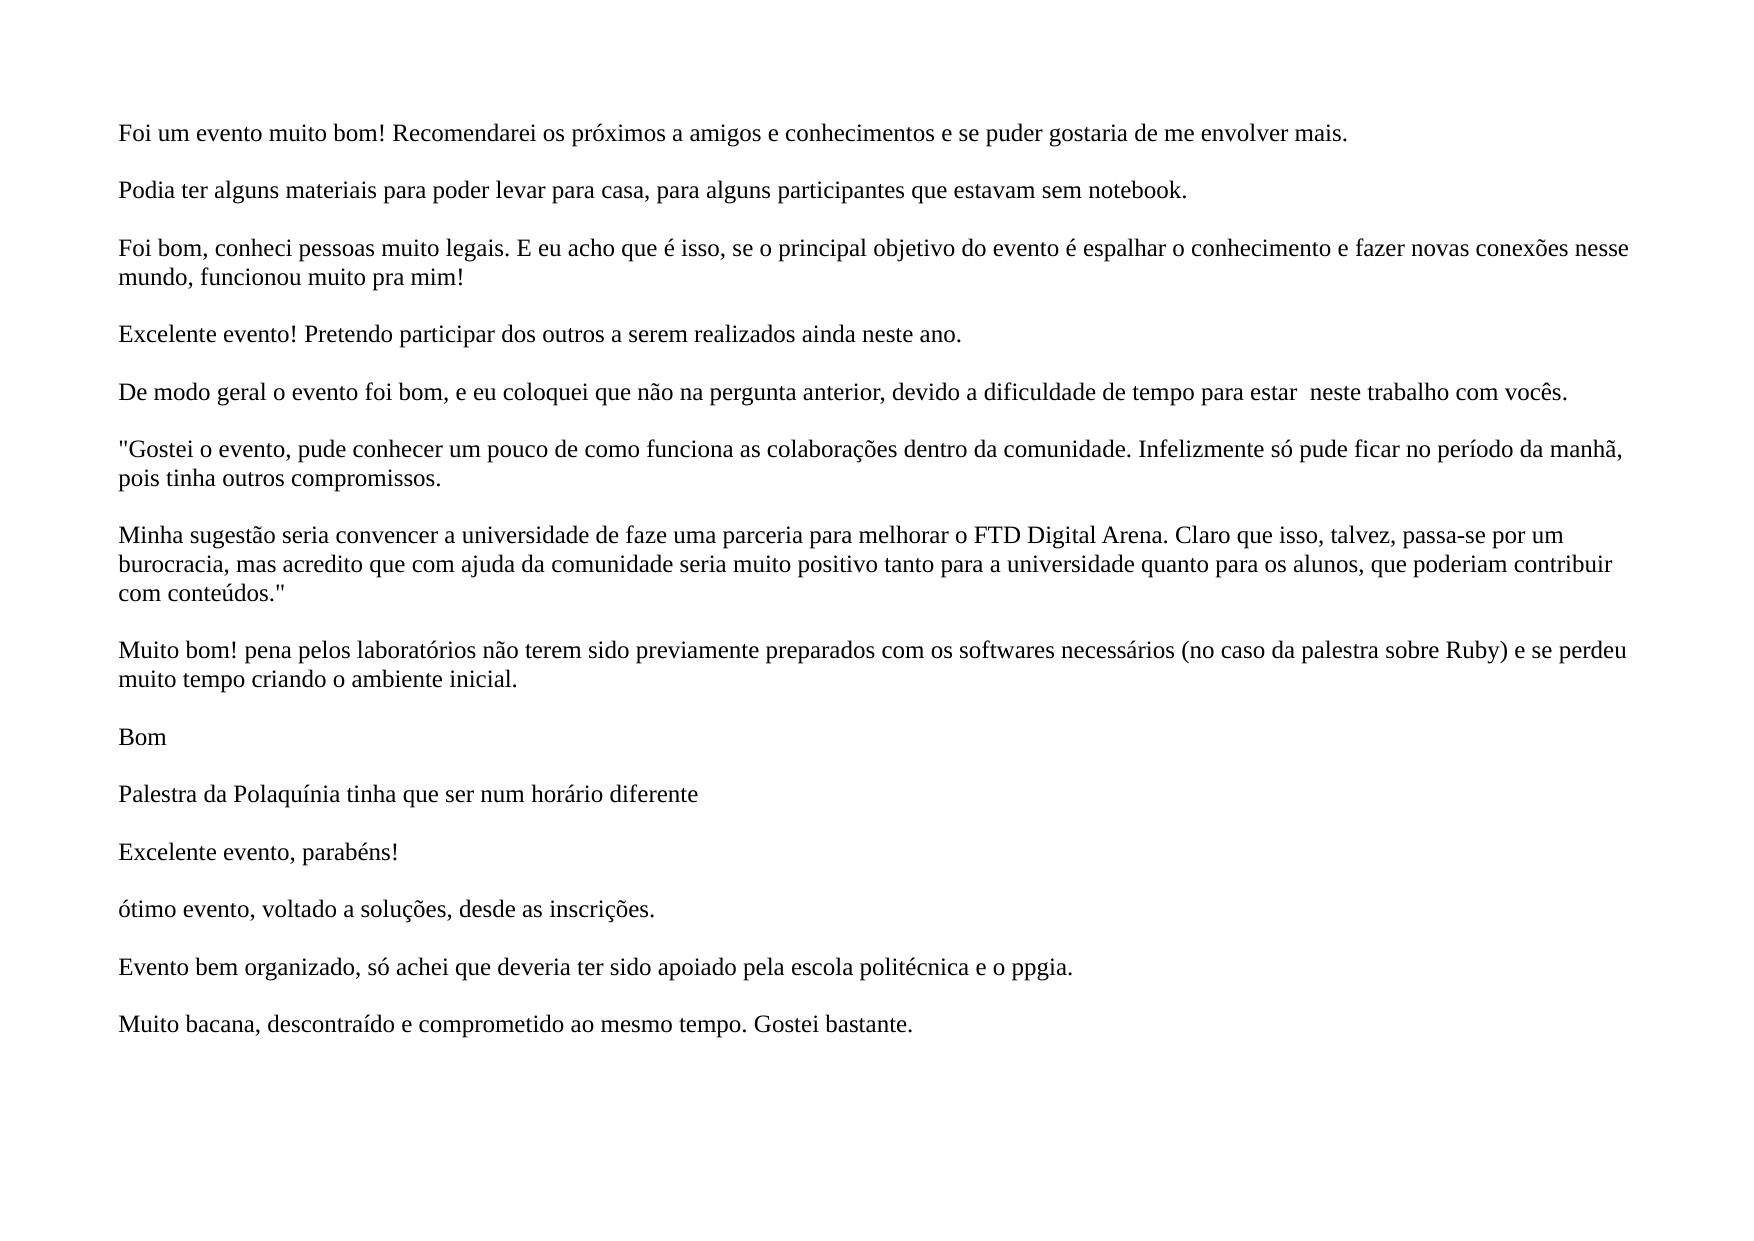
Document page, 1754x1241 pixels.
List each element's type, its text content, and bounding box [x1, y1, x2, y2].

text Muito bom! pena pelos laboratórios não terem sido previamente preparados com os softwares necessários (no caso da palestra sobre Ruby) e se perdeu muito tempo criando o ambiente inicial. [118, 636, 1636, 693]
text "Gostei o evento, pude conhecer um pouco de como funciona as colaborações dentro da comunidade. Infelizmente só pude ficar no período da manhã, pois tinha outros compromissos. [118, 434, 1636, 492]
text ótimo evento, voltado a soluções, desde as inscrições. [118, 894, 1636, 923]
text Bom [118, 722, 1636, 751]
text Foi bom, conheci pessoas muito legais. E eu acho que é isso, se o principal objetivo do evento é espalhar o conhecimento e fazer novas conexões nesse mundo, funcionou muito pra mim! [118, 233, 1636, 291]
text Foi um evento muito bom! Recomendarei os próximos a amigos e conhecimentos e se puder gostaria de me envolver mais. [118, 118, 1636, 147]
text Evento bem organizado, só achei que deveria ter sido apoiado pela escola politécnica e o ppgia. [118, 952, 1636, 981]
text Podia ter alguns materiais para poder levar para casa, para alguns participantes que estavam sem notebook. [118, 176, 1636, 204]
text Palestra da Polaquínia tinha que ser num horário diferente [118, 779, 1636, 808]
text Excelente evento! Pretendo participar dos outros a serem realizados ainda neste ano. [118, 319, 1636, 348]
text De modo geral o evento foi bom, e eu coloquei que não na pergunta anterior, devido a dificuldade de tempo para estar neste trabalho com vocês. [118, 377, 1636, 406]
text Minha sugestão seria convencer a universidade de faze uma parceria para melhorar o FTD Digital Arena. Claro que isso, talvez, passa-se por um burocracia, mas acredito que com ajuda da comunidade seria muito positivo tanto para a universidade quanto para os alunos, que poderiam contribuir com conteúdos." [118, 521, 1636, 607]
text Muito bacana, descontraído e comprometido ao mesmo tempo. Gostei bastante. [118, 1009, 1636, 1038]
text Excelente evento, parabéns! [118, 837, 1636, 866]
